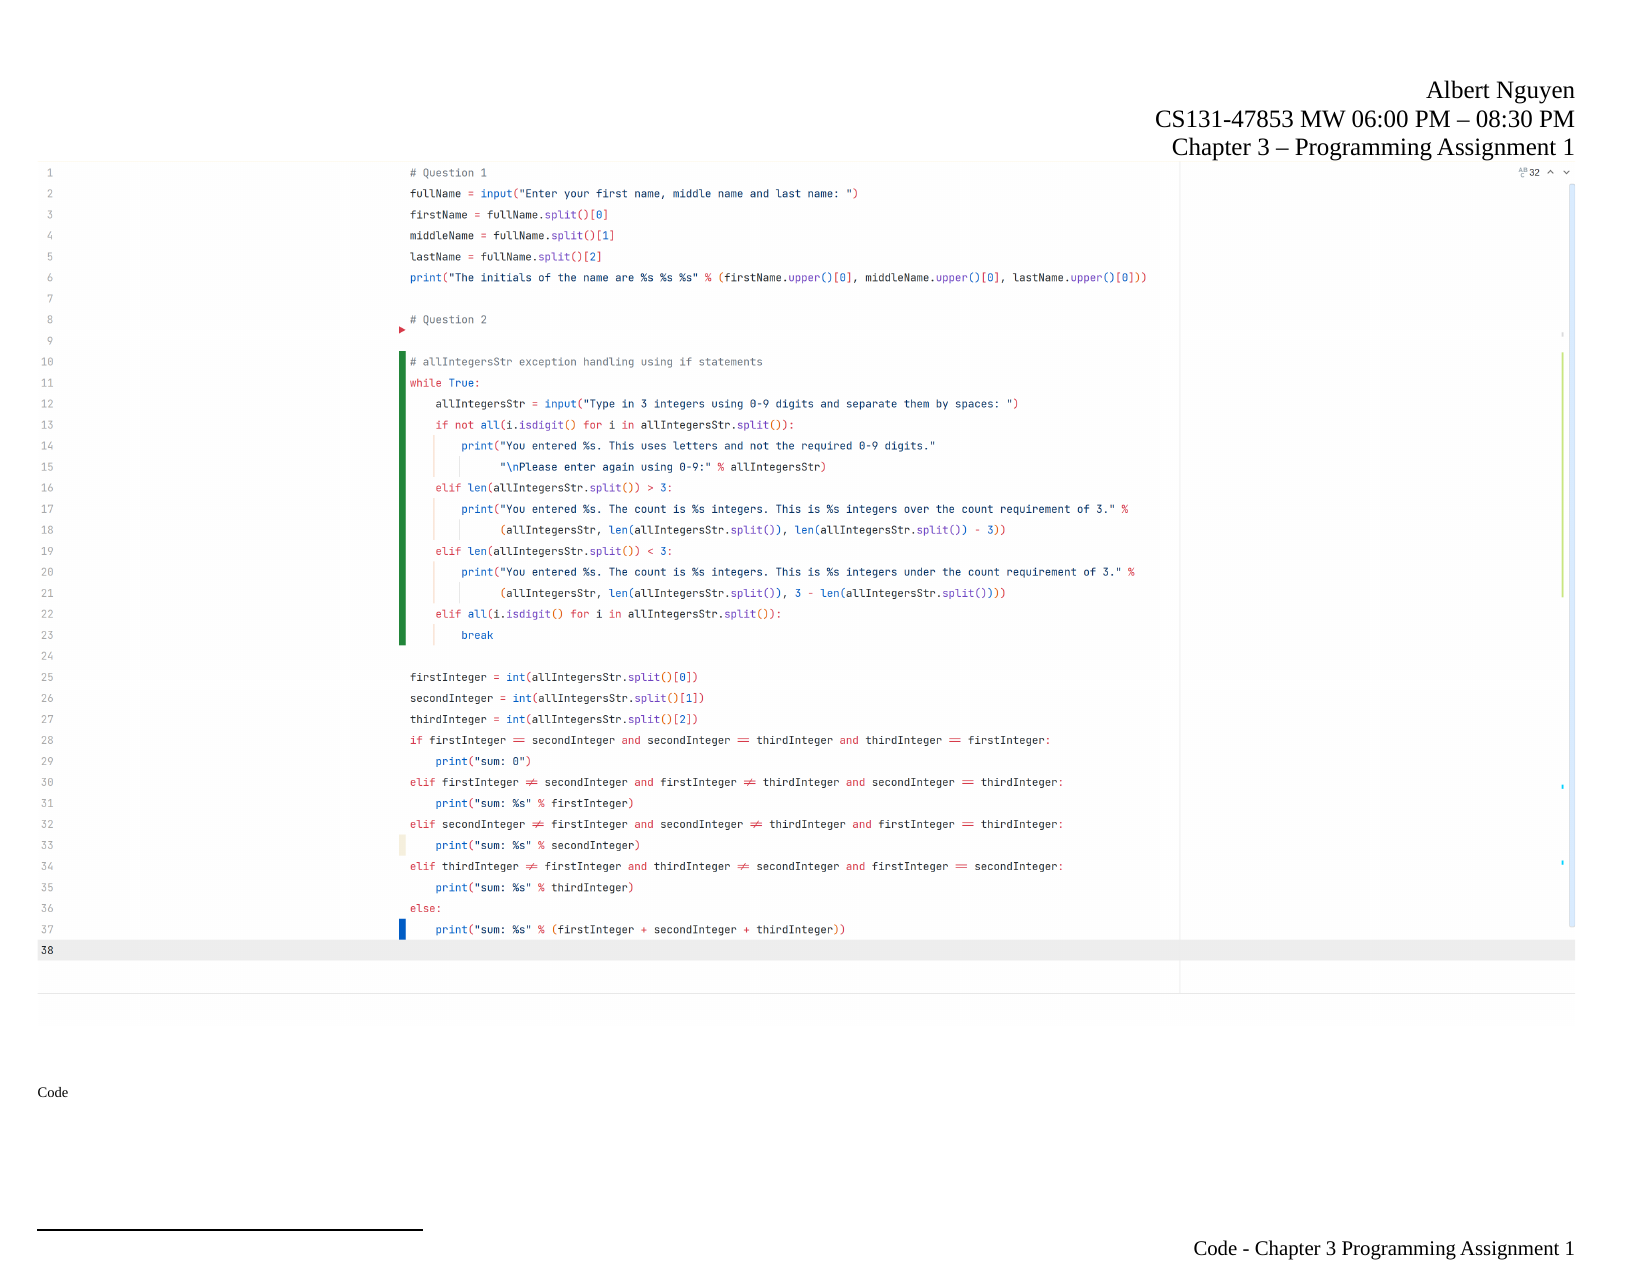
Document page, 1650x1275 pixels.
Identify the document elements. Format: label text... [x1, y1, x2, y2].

text - Chapter 3 Programming Assignment 1 [37, 1236, 1575, 1260]
picture [37, 161, 1575, 1026]
